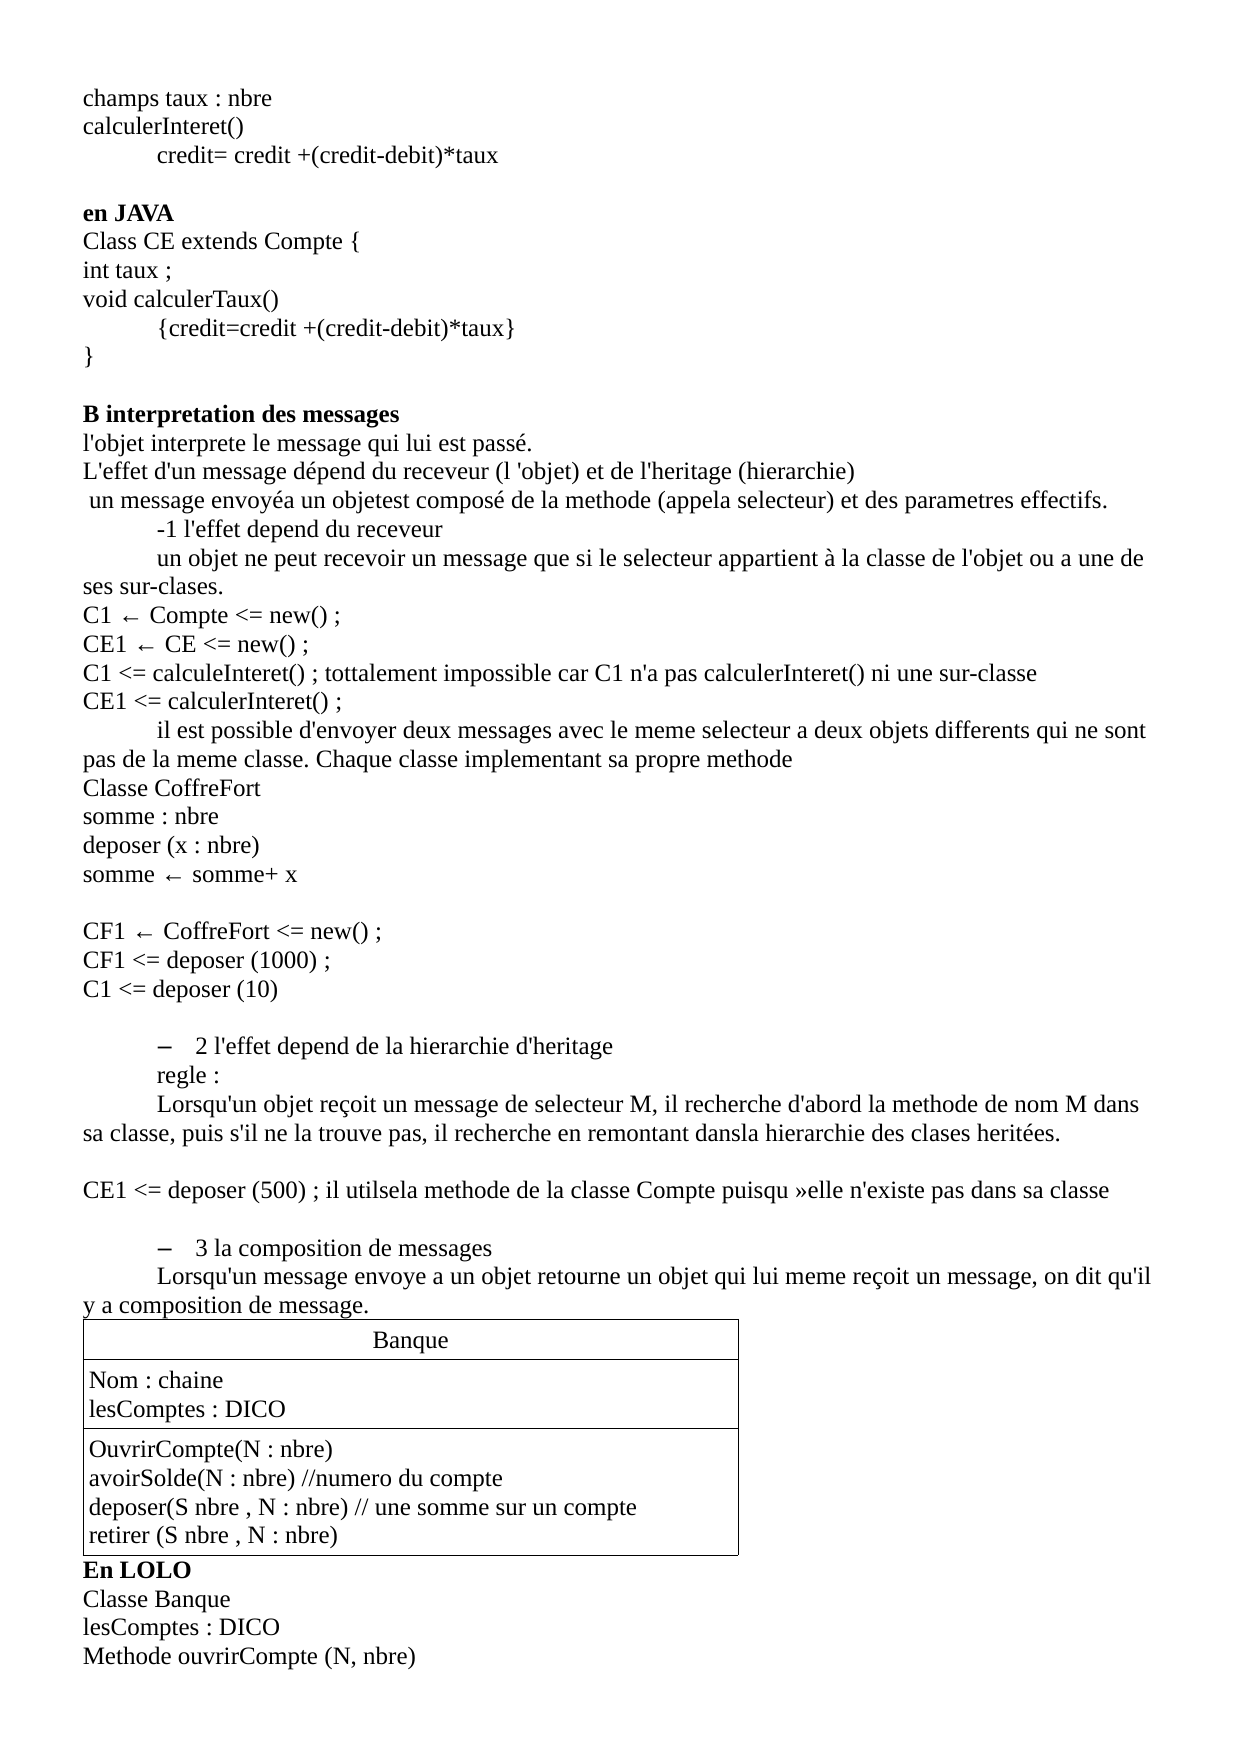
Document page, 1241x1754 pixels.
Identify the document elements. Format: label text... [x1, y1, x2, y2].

text en JAVA [83, 198, 1157, 226]
text Lorsqu'un objet reçoit un message de selecteur M, il recherche d'abord la methode de nom M dans sa classe, puis s'il ne la trouve pas, il recherche en remontant dansla hierarchie des clases heritées. [83, 1089, 1157, 1146]
text -1 l'effet depend du receveur [83, 514, 1157, 543]
text C1 <= deposer (10) [83, 974, 1157, 1003]
list 3 la composition de messages [158, 1233, 1157, 1261]
text somme ← somme+ x [83, 859, 1157, 888]
text CF1 <= deposer (1000) ; [83, 945, 1157, 974]
text l'objet interprete le message qui lui est passé. [83, 428, 1157, 456]
text CF1 ← CoffreFort <= new() ; [83, 916, 1157, 945]
text un message envoyéa un objetest composé de la methode (appela selecteur) et des parametres effectifs. [83, 485, 1157, 514]
text Class CE extends Compte { [83, 226, 1157, 255]
list 2 l'effet depend de la hierarchie d'heritage [158, 1031, 1157, 1060]
table_cell Nom : chaine lesComptes : DICO [84, 1360, 738, 1428]
text credit= credit +(credit-debit)*taux [83, 140, 1157, 169]
text En LOLO [83, 1555, 1157, 1584]
text {credit=credit +(credit-debit)*taux} [83, 313, 1157, 341]
text CE1 <= calculerInteret() ; [83, 686, 1157, 715]
text CE1 <= deposer (500) ; il utilsela methode de la classe Compte puisqu »elle n'existe pas dans sa classe [83, 1175, 1157, 1204]
text Methode ouvrirCompte (N, nbre) [83, 1641, 1157, 1670]
text calculerInteret() [83, 111, 1157, 140]
text Classe CoffreFort [83, 773, 1157, 801]
text Lorsqu'un message envoye a un objet retourne un objet qui lui meme reçoit un message, on dit qu'il y a composition de message. [83, 1261, 1157, 1319]
text } [83, 341, 1157, 370]
text lesComptes : DICO [83, 1612, 1157, 1641]
text B interpretation des messages [83, 399, 1157, 428]
text C1 ← Compte <= new() ; [83, 600, 1157, 629]
text int taux ; [83, 255, 1157, 284]
text champs taux : nbre [83, 83, 1157, 111]
text il est possible d'envoyer deux messages avec le meme selecteur a deux objets differents qui ne sont pas de la meme classe. Chaque classe implementant sa propre methode [83, 715, 1157, 773]
text void calculerTaux() [83, 284, 1157, 313]
text C1 <= calculeInteret() ; tottalement impossible car C1 n'a pas calculerInteret() ni une sur-classe [83, 658, 1157, 686]
text Classe Banque [83, 1584, 1157, 1612]
text regle : [83, 1060, 1157, 1089]
text CE1 ← CE <= new() ; [83, 629, 1157, 658]
text somme : nbre [83, 801, 1157, 830]
text deposer (x : nbre) [83, 830, 1157, 859]
text un objet ne peut recevoir un message que si le selecteur appartient à la classe de l'objet ou a une de ses sur-clases. [83, 543, 1157, 600]
table_cell OuvrirCompte(N : nbre) avoirSolde(N : nbre) //numero du compte deposer(S nbre , N : nbre) // une somme sur un compte retirer (S nbre , N : nbre) [84, 1429, 738, 1555]
text L'effet d'un message dépend du receveur (l 'objet) et de l'heritage (hierarchie) [83, 456, 1157, 485]
table_header Banque [84, 1320, 738, 1359]
